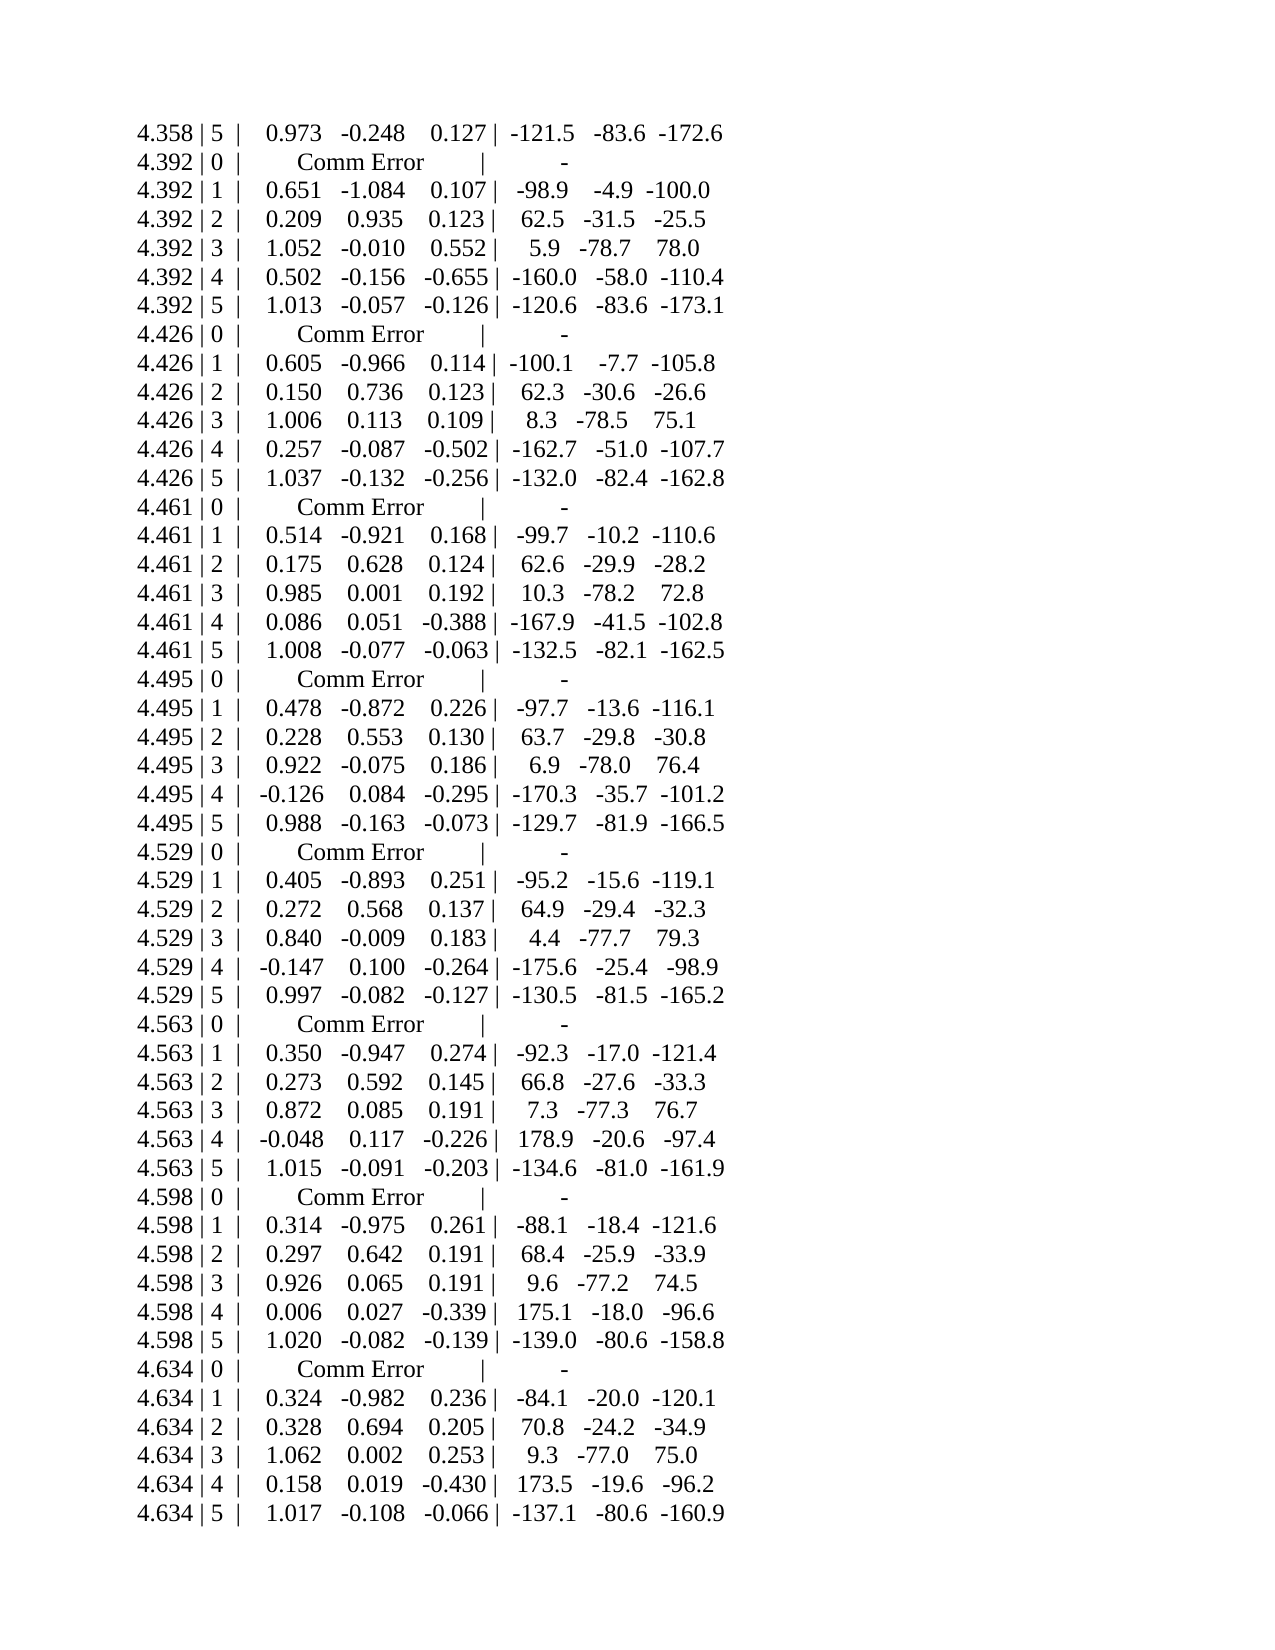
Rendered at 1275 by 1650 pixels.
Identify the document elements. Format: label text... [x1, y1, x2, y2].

text 4.495 | 5 | 0.988 -0.163 -0.073 | -129.7 -81.9 -166.5 [118, 808, 1157, 837]
text 4.529 | 0 | Comm Error | - [118, 837, 1157, 866]
text 4.598 | 0 | Comm Error | - [118, 1182, 1157, 1211]
text 4.598 | 5 | 1.020 -0.082 -0.139 | -139.0 -80.6 -158.8 [118, 1326, 1157, 1354]
text 4.392 | 1 | 0.651 -1.084 0.107 | -98.9 -4.9 -100.0 [118, 176, 1157, 204]
text 4.529 | 1 | 0.405 -0.893 0.251 | -95.2 -15.6 -119.1 [118, 866, 1157, 894]
text 4.495 | 1 | 0.478 -0.872 0.226 | -97.7 -13.6 -116.1 [118, 693, 1157, 722]
text 4.529 | 2 | 0.272 0.568 0.137 | 64.9 -29.4 -32.3 [118, 894, 1157, 923]
text 4.426 | 2 | 0.150 0.736 0.123 | 62.3 -30.6 -26.6 [118, 377, 1157, 406]
text 4.461 | 4 | 0.086 0.051 -0.388 | -167.9 -41.5 -102.8 [118, 607, 1157, 636]
text 4.563 | 4 | -0.048 0.117 -0.226 | 178.9 -20.6 -97.4 [118, 1124, 1157, 1153]
text 4.634 | 0 | Comm Error | - [118, 1354, 1157, 1383]
text 4.426 | 1 | 0.605 -0.966 0.114 | -100.1 -7.7 -105.8 [118, 348, 1157, 377]
text 4.529 | 4 | -0.147 0.100 -0.264 | -175.6 -25.4 -98.9 [118, 952, 1157, 981]
text 4.461 | 5 | 1.008 -0.077 -0.063 | -132.5 -82.1 -162.5 [118, 636, 1157, 664]
text 4.634 | 1 | 0.324 -0.982 0.236 | -84.1 -20.0 -120.1 [118, 1383, 1157, 1412]
text 4.495 | 2 | 0.228 0.553 0.130 | 63.7 -29.8 -30.8 [118, 722, 1157, 751]
text 4.598 | 1 | 0.314 -0.975 0.261 | -88.1 -18.4 -121.6 [118, 1211, 1157, 1239]
text 4.392 | 0 | Comm Error | - [118, 147, 1157, 176]
text 4.529 | 5 | 0.997 -0.082 -0.127 | -130.5 -81.5 -165.2 [118, 981, 1157, 1009]
text 4.495 | 4 | -0.126 0.084 -0.295 | -170.3 -35.7 -101.2 [118, 779, 1157, 808]
text 4.426 | 5 | 1.037 -0.132 -0.256 | -132.0 -82.4 -162.8 [118, 463, 1157, 492]
text 4.392 | 5 | 1.013 -0.057 -0.126 | -120.6 -83.6 -173.1 [118, 291, 1157, 319]
text 4.461 | 2 | 0.175 0.628 0.124 | 62.6 -29.9 -28.2 [118, 549, 1157, 578]
text 4.426 | 4 | 0.257 -0.087 -0.502 | -162.7 -51.0 -107.7 [118, 434, 1157, 463]
text 4.461 | 3 | 0.985 0.001 0.192 | 10.3 -78.2 72.8 [118, 578, 1157, 607]
text 4.392 | 4 | 0.502 -0.156 -0.655 | -160.0 -58.0 -110.4 [118, 262, 1157, 291]
text 4.563 | 0 | Comm Error | - [118, 1009, 1157, 1038]
text 4.529 | 3 | 0.840 -0.009 0.183 | 4.4 -77.7 79.3 [118, 923, 1157, 952]
text 4.563 | 3 | 0.872 0.085 0.191 | 7.3 -77.3 76.7 [118, 1096, 1157, 1124]
text 4.598 | 4 | 0.006 0.027 -0.339 | 175.1 -18.0 -96.6 [118, 1297, 1157, 1326]
text 4.461 | 1 | 0.514 -0.921 0.168 | -99.7 -10.2 -110.6 [118, 521, 1157, 549]
text 4.392 | 3 | 1.052 -0.010 0.552 | 5.9 -78.7 78.0 [118, 233, 1157, 262]
text 4.495 | 0 | Comm Error | - [118, 664, 1157, 693]
text 4.358 | 5 | 0.973 -0.248 0.127 | -121.5 -83.6 -172.6 [118, 118, 1157, 147]
text 4.426 | 3 | 1.006 0.113 0.109 | 8.3 -78.5 75.1 [118, 406, 1157, 434]
text 4.634 | 3 | 1.062 0.002 0.253 | 9.3 -77.0 75.0 [118, 1441, 1157, 1469]
text 4.392 | 2 | 0.209 0.935 0.123 | 62.5 -31.5 -25.5 [118, 204, 1157, 233]
text 4.598 | 2 | 0.297 0.642 0.191 | 68.4 -25.9 -33.9 [118, 1239, 1157, 1268]
text 4.634 | 4 | 0.158 0.019 -0.430 | 173.5 -19.6 -96.2 [118, 1469, 1157, 1498]
text 4.563 | 5 | 1.015 -0.091 -0.203 | -134.6 -81.0 -161.9 [118, 1153, 1157, 1182]
text 4.563 | 1 | 0.350 -0.947 0.274 | -92.3 -17.0 -121.4 [118, 1038, 1157, 1067]
text 4.495 | 3 | 0.922 -0.075 0.186 | 6.9 -78.0 76.4 [118, 751, 1157, 779]
text 4.563 | 2 | 0.273 0.592 0.145 | 66.8 -27.6 -33.3 [118, 1067, 1157, 1096]
text 4.634 | 5 | 1.017 -0.108 -0.066 | -137.1 -80.6 -160.9 [118, 1498, 1157, 1527]
text 4.634 | 2 | 0.328 0.694 0.205 | 70.8 -24.2 -34.9 [118, 1412, 1157, 1441]
text 4.426 | 0 | Comm Error | - [118, 319, 1157, 348]
text 4.461 | 0 | Comm Error | - [118, 492, 1157, 521]
text 4.598 | 3 | 0.926 0.065 0.191 | 9.6 -77.2 74.5 [118, 1268, 1157, 1297]
